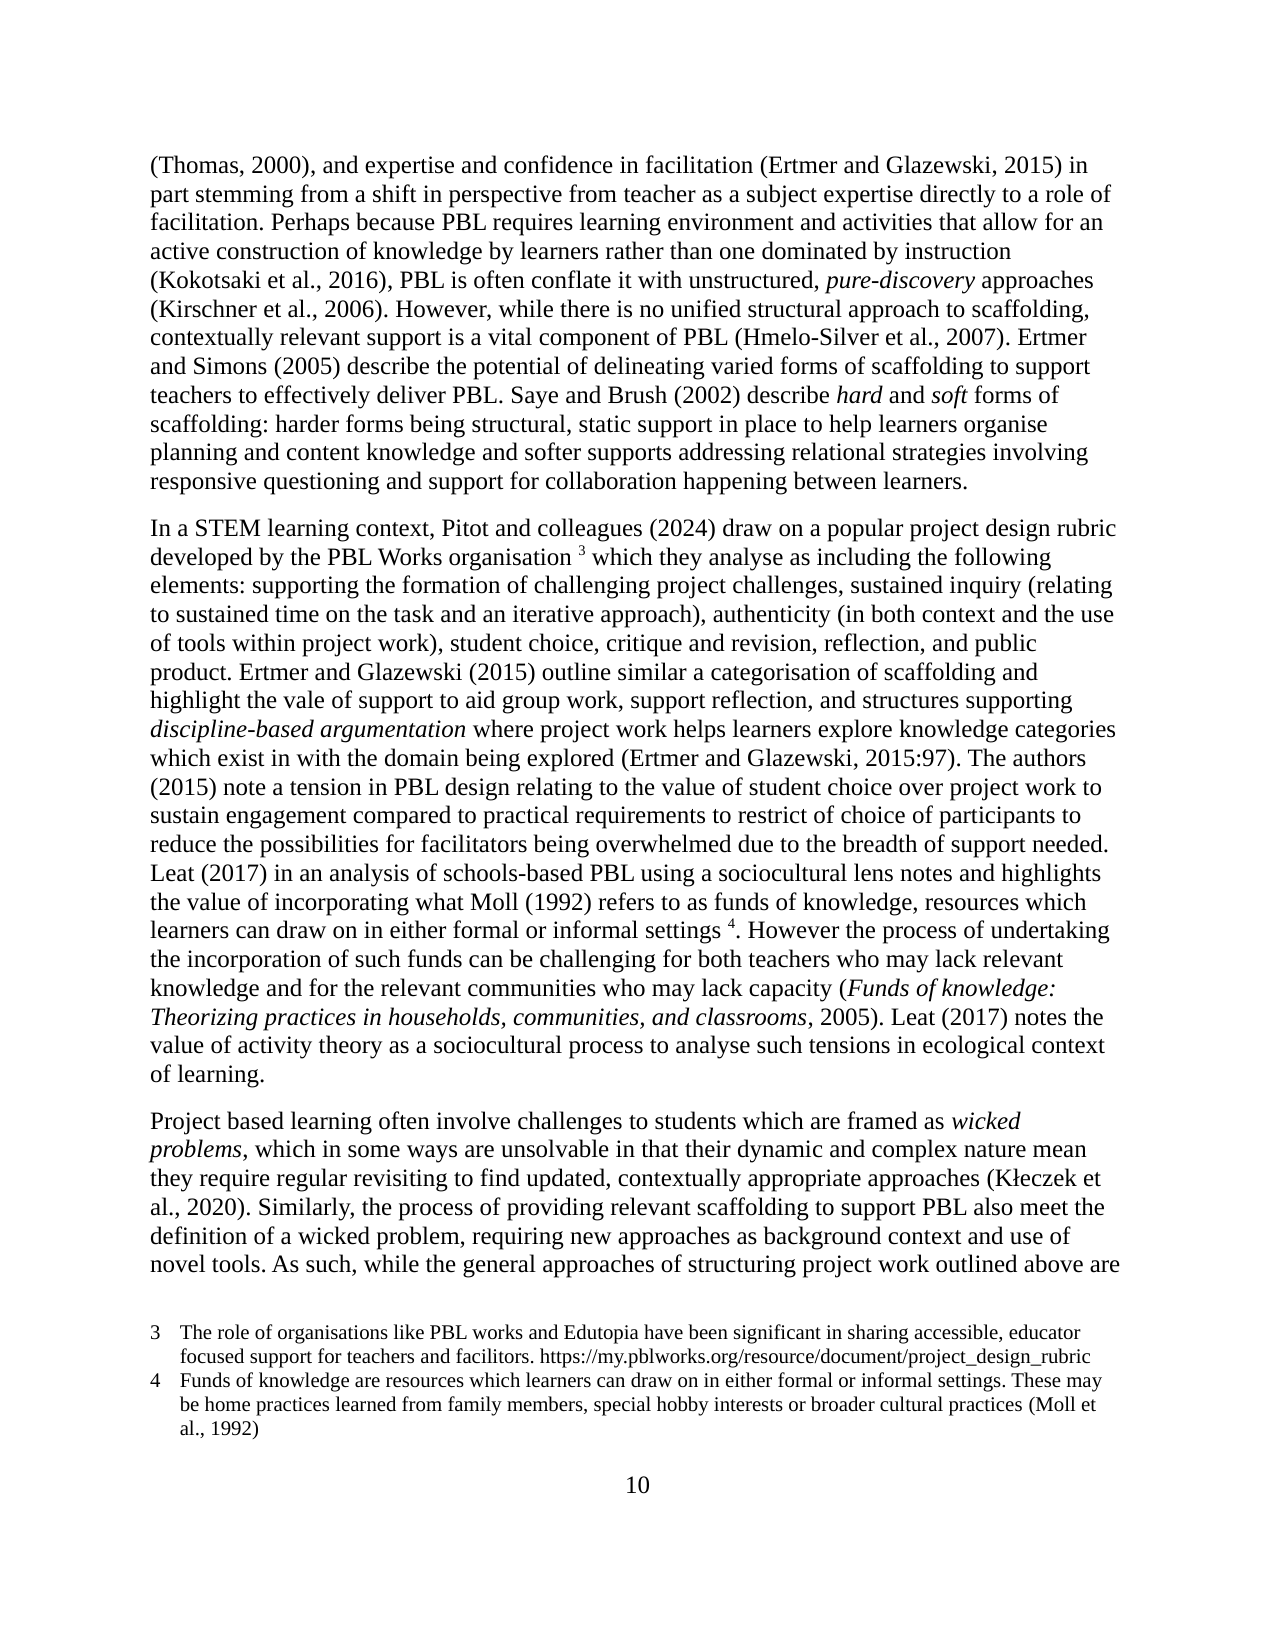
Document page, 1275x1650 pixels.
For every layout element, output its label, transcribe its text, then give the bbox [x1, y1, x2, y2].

text Project based learning often involve challenges to students which are framed as wicked problems, which in some ways are unsolvable in that their dynamic and complex nature mean they require regular revisiting to find updated, contextually appropriate approaches (Kłeczek et al., 2020). Similarly, the process of providing relevant scaffolding to support PBL also meet the definition of a wicked problem, requiring new approaches as background context and use of novel tools. As such, while the general approaches of structuring project work outlined above are [150, 1106, 1125, 1278]
text (Thomas, 2000), and expertise and confidence in facilitation (Ertmer and Glazewski, 2015) in part stemming from a shift in perspective from teacher as a subject expertise directly to a role of facilitation. Perhaps because PBL requires learning environment and activities that allow for an active construction of knowledge by learners rather than one dominated by instruction (Kokotsaki et al., 2016), PBL is often conflate it with unstructured, pure-discovery approaches (Kirschner et al., 2006). However, while there is no unified structural approach to scaffolding, contextually relevant support is a vital component of PBL (Hmelo-Silver et al., 2007). Ertmer and Simons (2005) describe the potential of delineating varied forms of scaffolding to support teachers to effectively deliver PBL. Saye and Brush (2002) describe hard and soft forms of scaffolding: harder forms being structural, static support in place to help learners organise planning and content knowledge and softer supports addressing relational strategies involving responsive questioning and support for collaboration happening between learners. [150, 150, 1125, 495]
text Funds of knowledge are resources which learners can draw on in either formal or informal settings. These may be home practices learned from family members, special hobby interests or broader cultural practices (Moll et al., 1992) [150, 1368, 1125, 1440]
text In a STEM learning context, Pitot and colleagues (2024) draw on a popular project design rubric developed by the PBL Works organisation which they analyse as including the following elements: supporting the formation of challenging project challenges, sustained inquiry (relating to sustained time on the task and an iterative approach), authenticity (in both context and the use of tools within project work), student choice, critique and revision, reflection, and public product. Ertmer and Glazewski (2015) outline similar a categorisation of scaffolding and highlight the vale of support to aid group work, support reflection, and structures supporting discipline-based argumentation where project work helps learners explore knowledge categories which exist in with the domain being explored (Ertmer and Glazewski, 2015:97). The authors (2015) note a tension in PBL design relating to the value of student choice over project work to sustain engagement compared to practical requirements to restrict of choice of participants to reduce the possibilities for facilitators being overwhelmed due to the breadth of support needed. Leat (2017) in an analysis of schools-based PBL using a sociocultural lens notes and highlights the value of incorporating what Moll (1992) refers to as funds of knowledge, resources which learners can draw on in either formal or informal settings . However the process of undertaking the incorporation of such funds can be challenging for both teachers who may lack relevant knowledge and for the relevant communities who may lack capacity (Funds of knowledge: Theorizing practices in households, communities, and classrooms, 2005). Leat (2017) notes the value of activity theory as a sociocultural process to analyse such tensions in ecological context of learning. [150, 513, 1125, 1088]
text The role of organisations like PBL works and Edutopia have been significant in sharing accessible, educator focused support for teachers and facilitors. https://my.pblworks.org/resource/document/project_design_rubric [150, 1320, 1125, 1368]
